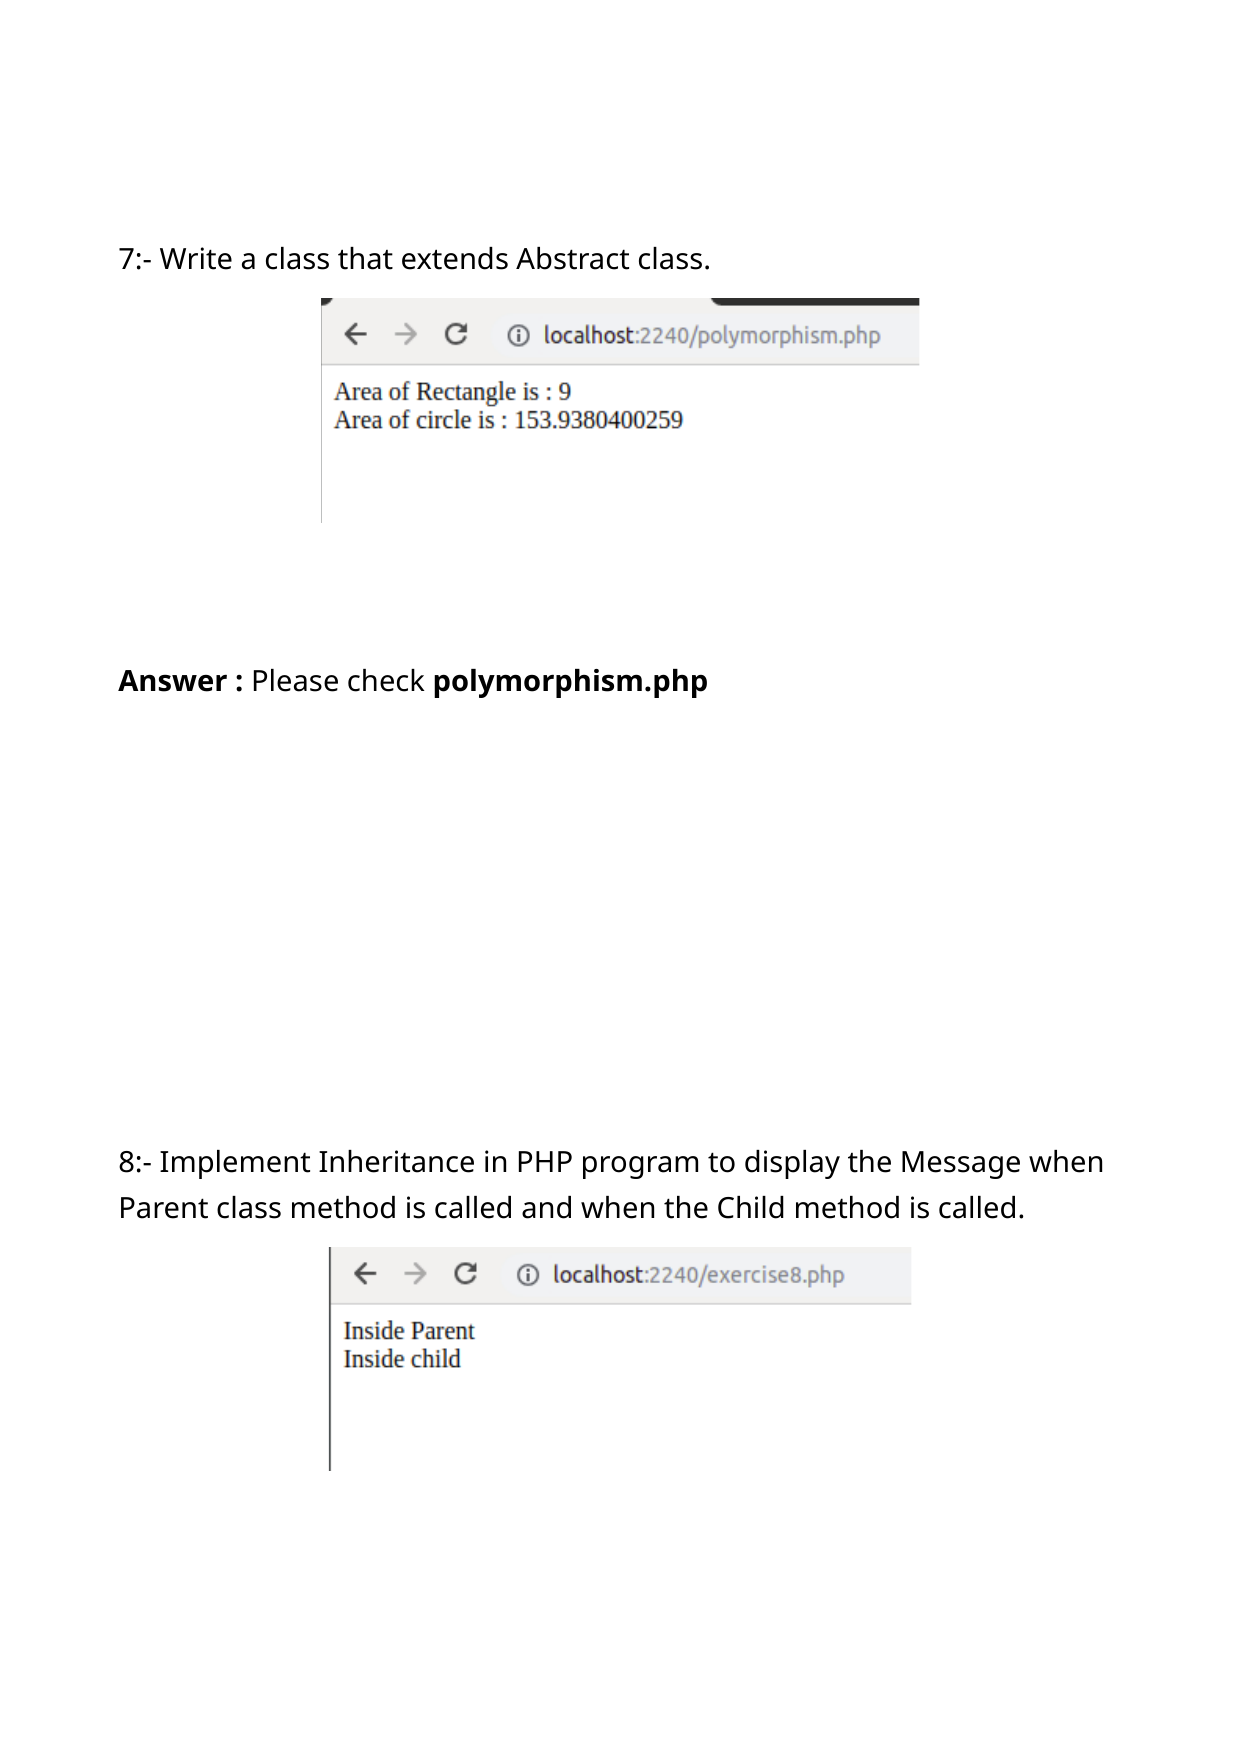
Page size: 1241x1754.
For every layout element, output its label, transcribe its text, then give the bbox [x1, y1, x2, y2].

text Answer : Please check polymorphism.php [118, 660, 1122, 700]
picture [328, 1247, 912, 1471]
text 8:- Implement Inheritance in PHP program to display the Message when Parent class method is called and when the Child method is called. [118, 1142, 1122, 1227]
text 7:- Write a class that extends Abstract class. [118, 238, 1122, 278]
picture [321, 298, 920, 523]
